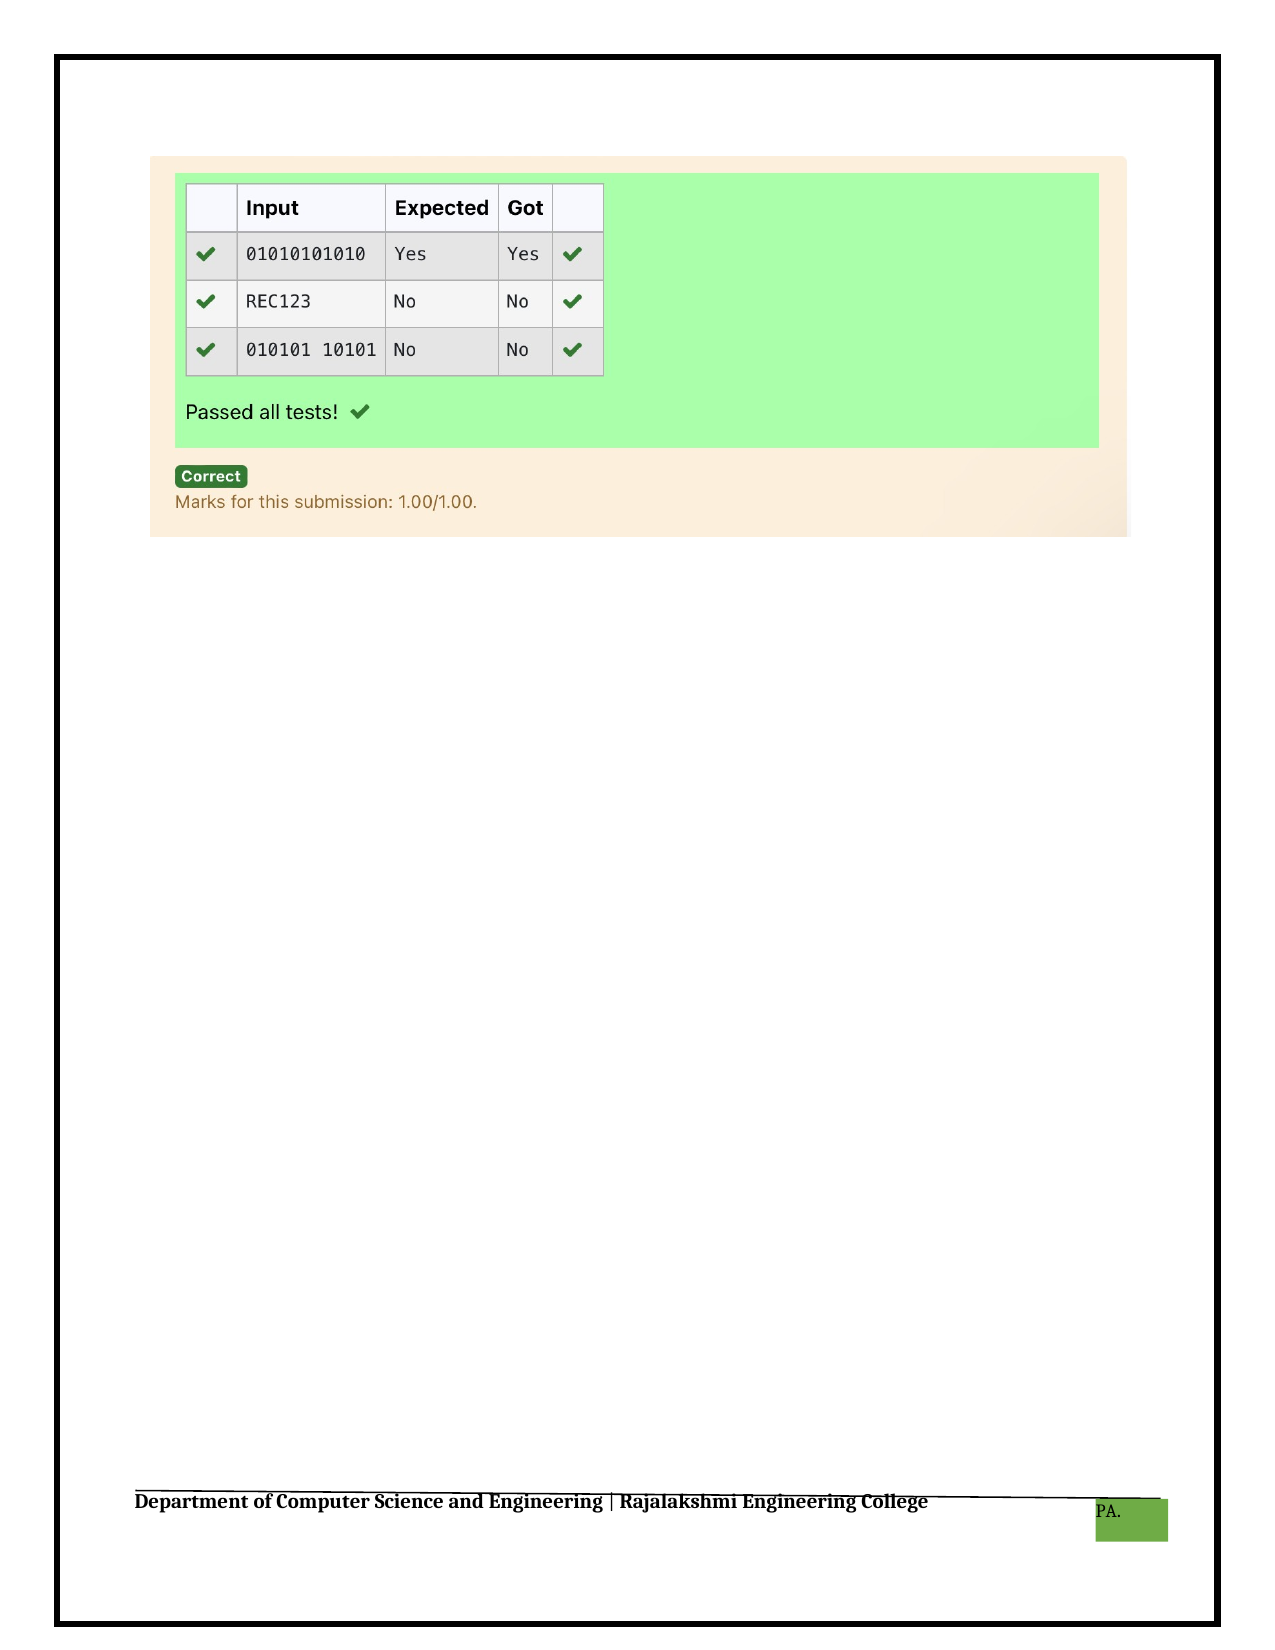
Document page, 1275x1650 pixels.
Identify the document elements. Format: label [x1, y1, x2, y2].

picture [150, 156, 1132, 537]
